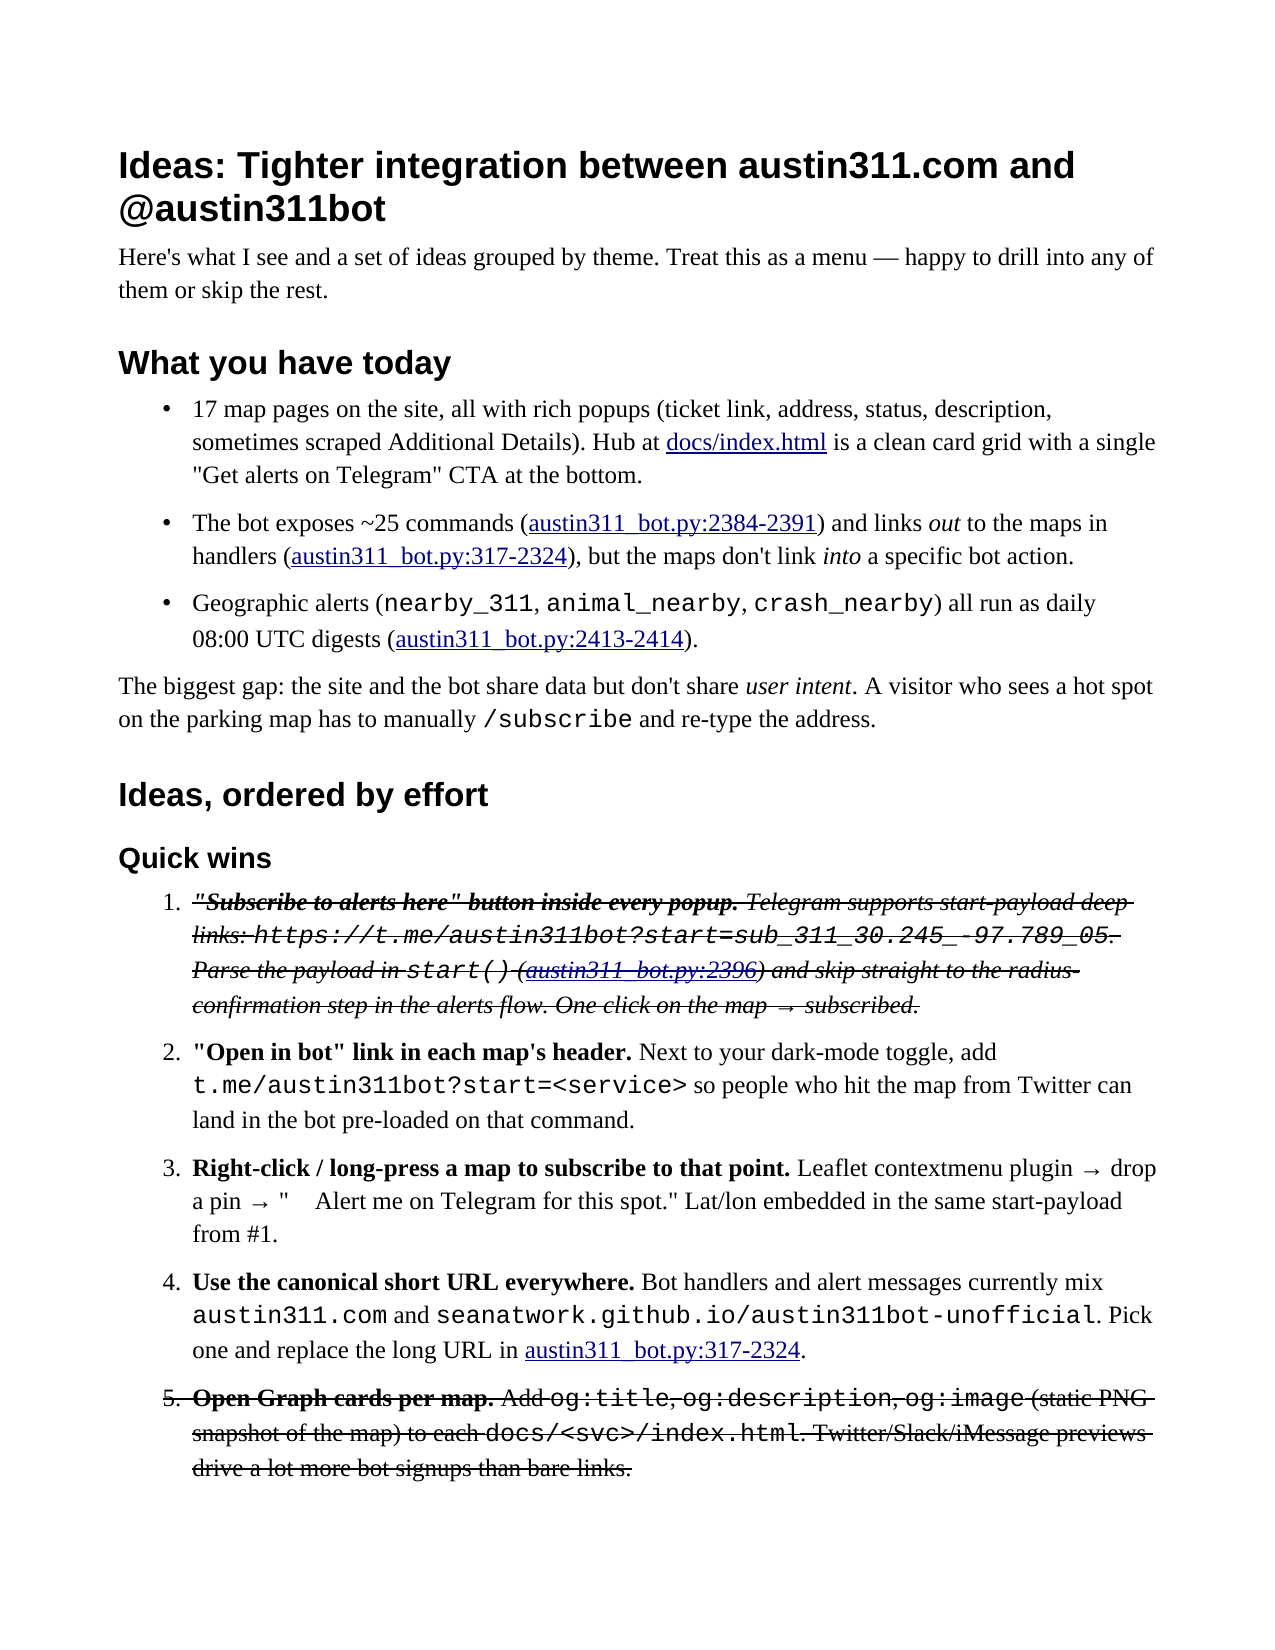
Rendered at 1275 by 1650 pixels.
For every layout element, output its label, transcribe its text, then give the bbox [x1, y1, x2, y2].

list Geographic alerts (nearby_311, animal_nearby, crash_nearby) all run as daily 08:00 UTC digests (austin311_bot.py:2413-2414). [162, 588, 1157, 652]
list "Subscribe to alerts here" button inside every popup. Telegram supports start-payload deep links: https://t.me/austin311bot?start=sub_311_30.245_-97.789_05. Parse the payload in start() (austin311_bot.py:2396) and skip straight to the radius-confirmation step in the alerts flow. One click on the map → subscribed. [162, 887, 1157, 1019]
subtitle Ideas, ordered by effort [118, 775, 1157, 813]
list 17 map pages on the site, all with rich popups (ticket link, address, status, description, sometimes scraped Additional Details). Hub at docs/index.html is a clean card grid with a single "Get alerts on Telegram" CTA at the bottom. [162, 394, 1157, 489]
list "Open in bot" link in each map's header. Next to your dark-mode toggle, add t.me/austin311bot?start=<service> so people who hit the map from Twitter can land in the bot pre-loaded on that command. [162, 1037, 1157, 1134]
text Here's what I see and a set of ideas grouped by theme. Treat this as a menu — happy to drill into any of them or skip the rest. [118, 242, 1157, 304]
text The biggest gap: the site and the bot share data but don't share user intent. A visitor who sees a hot spot on the parking map has to manually /subscribe and re-type the address. [118, 671, 1157, 735]
list Use the canonical short URL everywhere. Bot handlers and alert messages currently mix austin311.com and seanatwork.github.io/austin311bot-unofficial. Pick one and replace the long URL in austin311_bot.py:317-2324. [162, 1267, 1157, 1364]
list The bot exposes ~25 commands (austin311_bot.py:2384-2391) and links out to the maps in handlers (austin311_bot.py:317-2324), but the maps don't link into a specific bot action. [162, 508, 1157, 570]
list Right-click / long-press a map to subscribe to that point. Leaflet contextmenu plugin → drop a pin → "📍 Alert me on Telegram for this spot." Lat/lon embedded in the same start-payload from #1. [162, 1153, 1157, 1248]
subtitle Ideas: Tighter integration between austin311.com and @austin311bot [118, 143, 1157, 229]
list Open Graph cards per map. Add og:title, og:description, og:image (static PNG snapshot of the map) to each docs/<svc>/index.html. Twitter/Slack/iMessage previews drive a lot more bot signups than bare links. [162, 1383, 1157, 1482]
subtitle Quick wins [118, 841, 1157, 874]
subtitle What you have today [118, 343, 1157, 382]
